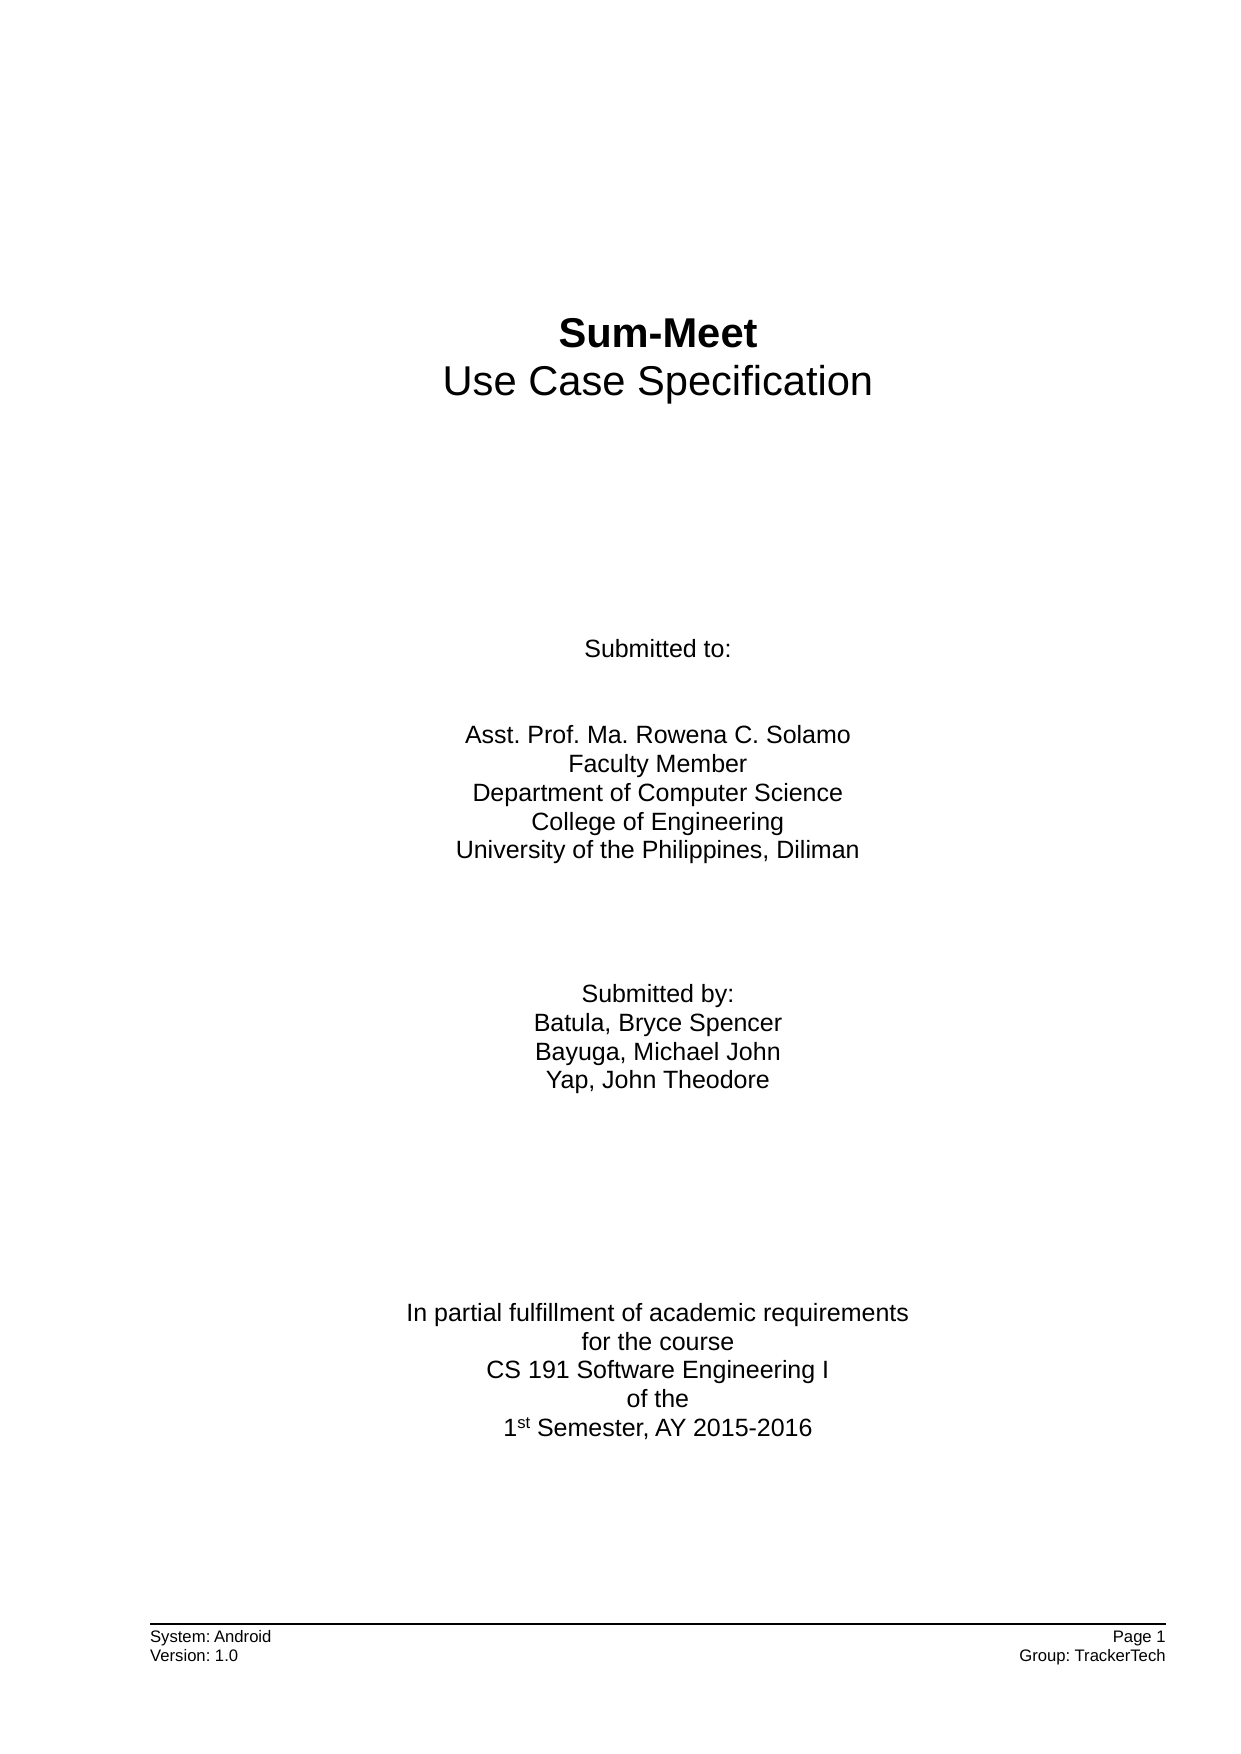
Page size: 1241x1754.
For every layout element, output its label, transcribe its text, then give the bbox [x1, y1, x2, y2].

text CS 191 Software Engineering I [150, 1355, 1166, 1384]
text In partial fulfillment of academic requirements [150, 1298, 1166, 1326]
text Batula, Bryce Spencer [150, 1008, 1166, 1036]
text Use Case Specification [150, 356, 1166, 404]
text Bayuga, Michael John [150, 1036, 1166, 1065]
text Asst. Prof. Ma. Rowena C. Solamo [150, 720, 1166, 749]
text Submitted to: [150, 634, 1166, 663]
text of the [150, 1384, 1166, 1413]
text for the course [150, 1326, 1166, 1355]
subtitle 1st Semester, AY 2015-2016 [150, 1413, 1166, 1500]
text Faculty Member [150, 749, 1166, 778]
text Yap, John Theodore [150, 1065, 1166, 1094]
text Sum-Meet [150, 308, 1166, 356]
text College of Engineering [150, 806, 1166, 835]
text University of the Philippines, Diliman [150, 835, 1166, 864]
text Submitted by: [150, 979, 1166, 1008]
text Department of Computer Science [150, 778, 1166, 806]
